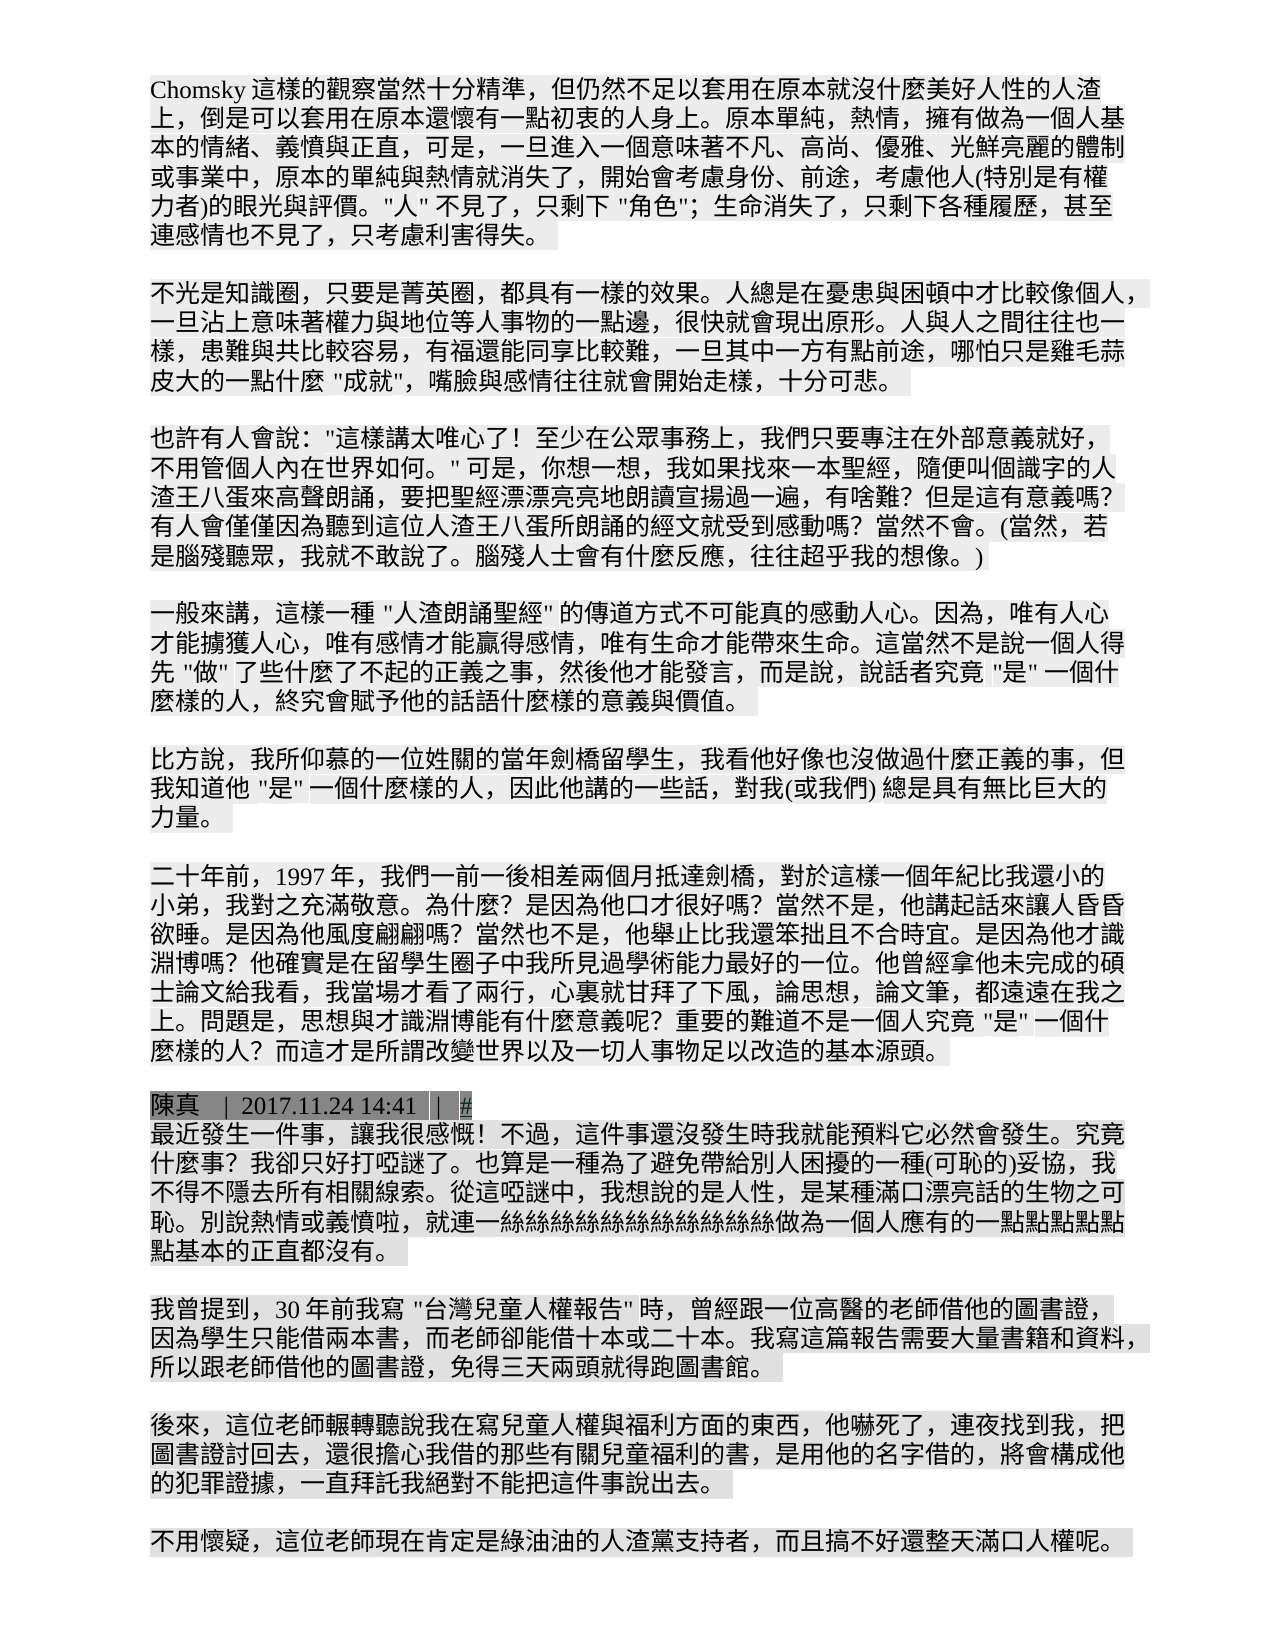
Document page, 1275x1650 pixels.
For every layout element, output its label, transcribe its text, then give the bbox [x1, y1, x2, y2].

text 最近發生一件事，讓我很感慨！不過，這件事還沒發生時我就能預料它必然會發生。究竟什麼事？我卻只好打啞謎了。也算是一種為了避免帶給別人困擾的一種(可恥的)妥協，我不得不隱去所有相關線索。從這啞謎中，我想說的是人性，是某種滿口漂亮話的生物之可恥。別說熱情或義憤啦，就連一絲絲絲絲絲絲絲絲絲絲絲做為一個人應有的一點點點點點點基本的正直都沒有。 我曾提到，30年前我寫 "台灣兒童人權報告" 時，曾經跟一位高醫的老師借他的圖書證，因為學生只能借兩本書，而老師卻能借十本或二十本。我寫這篇報告需要大量書籍和資料，所以跟老師借他的圖書證，免得三天兩頭就得跑圖書館。 後來，這位老師輾轉聽說我在寫兒童人權與福利方面的東西，他嚇死了，連夜找到我，把圖書證討回去，還很擔心我借的那些有關兒童福利的書，是用他的名字借的，將會構成他的犯罪證據，一直拜託我絕對不能把這件事說出去。 不用懷疑，這位老師現在肯定是綠油油的人渣黨支持者，而且搞不好還整天滿口人權呢。 好不容易把這篇兒童人權報告寫完了，當時對黨外友善的台灣時報分兩天大篇幅全文刊登這一萬多字的報告。另外，我還把它投稿到高醫校刊--南杏，這下問題來了！高醫校方說不行，不能登，說它太偏激了，而且說我寫的這些東西全是謠言，故意要抹黑國民黨政府。於是，每天跟我吵幾乎每個字。 我一一提供了資料出處，校方沒話講，於是就開始找文字上的麻煩，這個詞太偏激，那個詞不夠委婉，這段話對政府不敬，那段話有失理性，這一句有支持黨外的嫌疑，那一句又打擊了政府的苦心，這一行寫得太強烈，那一行不夠溫和，叫我應該以鼓勵與肯定代替批評，應該這樣，應該那樣，其實說穿了，這些老師就是一個 "怕" 字，怕什麼呢？怕自己被連累。 我能理解這樣一種恐懼，所以儘管令人厭煩，我還是以最大的耐心對待這些老師各式各樣的找麻煩。畢竟在那年代，政治上將會招來什麼樣的懲罰與報復，誰也說不準，人們擔心，萬一一個不小心，坐牢或家破人亡都有可能。 也許你會說，那是過去的年代，這年頭難道還會因為你批評了當權者就把你抓去槍斃，或把你退學或解聘或抓你去坐牢，基本上當然不會有這樣的後果了。但是，你信不信，就在當下這個所謂民主自由的時代的大學校園裏，就連你寫這樣一句比方說 "台灣甚囂塵上的自由民主口號只是一種漂亮辭藻"(這是我瞎掰的一句話，並非真實故事的原始句子。原始句子比這句還溫和一百倍)，一個大學的校方主管人員還是很害怕，說這樣不妥啦，太強烈啦。 媽的，對當權者、對人渣黨講話不能不敬、不能不夠溫和？這樣一句溫溫吞吞的話也叫強烈？其實應該寫 "台灣這些綠油油的人渣整天搞一些掛羊頭賣狗肉的民主騙術"，這才是符合基本現實描述。 這故事並不是告訴我們現行綠油油的當權者很可怕，而是告訴我們，人很自私窩囊，連如此微不足道、絕對不會產生任何連累的一句話，居然也要保護自己保護得如此周密。這年代又不是說像以前那樣會有坐牢或死人的危險，居然也能乖成這樣，自私成這樣，人性實在很醜陋。 自私沒關係，閉嘴不說不就好了，但這樣一些所謂進步開明型的 "知識份子"，卻又整天迎合當權者，高喊當權者所喜歡的各種騙術口號，什麼民主自由啦，人權啦，轉型正義啦，它媽的實在有夠無恥。 不管怎麼改朝換代，不管政治氛圍是緊或鬆，人們趨吉避凶的習性恐怕千萬年也不會有一絲改變；保護自己總是保護得十分周到，向主流勢力爭相表態交心卻又個個爭先恐後。 這幾年，我經常在電視或報紙上看到一些以前的學界朋友，總是讓我很吃驚，真不敢相信我的眼睛，他們過去是連聽到 "連戰"、"蔣經國" 或聽到 "國民黨"、"中華民族" 就會馬上立正站好，一聽到 "民進黨" 或 "黨外" 或 "台灣" 或 "台獨" 就會搖頭表示不屑與厭惡的那種人，不過才三、五年，現在居然個個是綠到爆、整天反中反華的親綠學者及台獨急先鋒，動不動就懷念鄭南榕，懷念什麼黨外先賢。 人性這東西，實在令人難以恭維，特別是所謂讀書人的人性，更是無恥窩囊，我真是打從心底感到由衷的厭惡與輕視。 [150, 1120, 1125, 1557]
text Chomsky 說： "Far from creating independent thinkers, schools have always, throughout history, played an institutional role in a system of control and coercion. And once you are well educated you have already been socialized in ways that support the power structure, which, in turn, rewards you immensely." ("就歷史上來看，學校遠遠不是在培養什麼獨立思考者，而是在強制與控制的系統中扮演一種體制性的角色；一旦你受到良好的教育，你就會以一種支持權力結構的方式被馴化，同時也從該權力結構中獲得巨大好處。") Chomsky還說，受教育者，在一點一滴的知識活動中，人性也就一點一滴地銷蝕殆盡。 Chomsky這樣的觀察當然十分精準，但仍然不足以套用在原本就沒什麼美好人性的人渣上，倒是可以套用在原本還懷有一點初衷的人身上。原本單純，熱情，擁有做為一個人基本的情緒、義憤與正直，可是，一旦進入一個意味著不凡、高尚、優雅、光鮮亮麗的體制或事業中，原本的單純與熱情就消失了，開始會考慮身份、前途，考慮他人(特別是有權力者)的眼光與評價。"人" 不見了，只剩下 "角色"；生命消失了，只剩下各種履歷，甚至連感情也不見了，只考慮利害得失。 不光是知識圈，只要是菁英圈，都具有一樣的效果。人總是在憂患與困頓中才比較像個人，一旦沾上意味著權力與地位等人事物的一點邊，很快就會現出原形。人與人之間往往也一樣，患難與共比較容易，有福還能同享比較難，一旦其中一方有點前途，哪怕只是雞毛蒜皮大的一點什麼 "成就"，嘴臉與感情往往就會開始走樣，十分可悲。 也許有人會說："這樣講太唯心了！至少在公眾事務上，我們只要專注在外部意義就好，不用管個人內在世界如何。" 可是，你想一想，我如果找來一本聖經，隨便叫個識字的人渣王八蛋來高聲朗誦，要把聖經漂漂亮亮地朗讀宣揚過一遍，有啥難？但是這有意義嗎？有人會僅僅因為聽到這位人渣王八蛋所朗誦的經文就受到感動嗎？當然不會。(當然，若是腦殘聽眾，我就不敢說了。腦殘人士會有什麼反應，往往超乎我的想像。) 一般來講，這樣一種 "人渣朗誦聖經" 的傳道方式不可能真的感動人心。因為，唯有人心才能擄獲人心，唯有感情才能贏得感情，唯有生命才能帶來生命。這當然不是說一個人得先 "做" 了些什麼了不起的正義之事，然後他才能發言，而是說，說話者究竟 "是" 一個什麼樣的人，終究會賦予他的話語什麼樣的意義與價值。 比方說，我所仰慕的一位姓關的當年劍橋留學生，我看他好像也沒做過什麼正義的事，但我知道他 "是" 一個什麼樣的人，因此他講的一些話，對我(或我們) 總是具有無比巨大的力量。 二十年前，1997年，我們一前一後相差兩個月抵達劍橋，對於這樣一個年紀比我還小的小弟，我對之充滿敬意。為什麼？是因為他口才很好嗎？當然不是，他講起話來讓人昏昏欲睡。是因為他風度翩翩嗎？當然也不是，他舉止比我還笨拙且不合時宜。是因為他才識淵博嗎？他確實是在留學生圈子中我所見過學術能力最好的一位。他曾經拿他未完成的碩士論文給我看，我當場才看了兩行，心裏就甘拜了下風，論思想，論文筆，都遠遠在我之上。問題是，思想與才識淵博能有什麼意義呢？重要的難道不是一個人究竟 "是" 一個什麼樣的人？而這才是所謂改變世界以及一切人事物足以改造的基本源頭。 [150, 75, 1125, 1066]
text 陳真 | 2017.11.24 14:41 | # [150, 1091, 1125, 1120]
